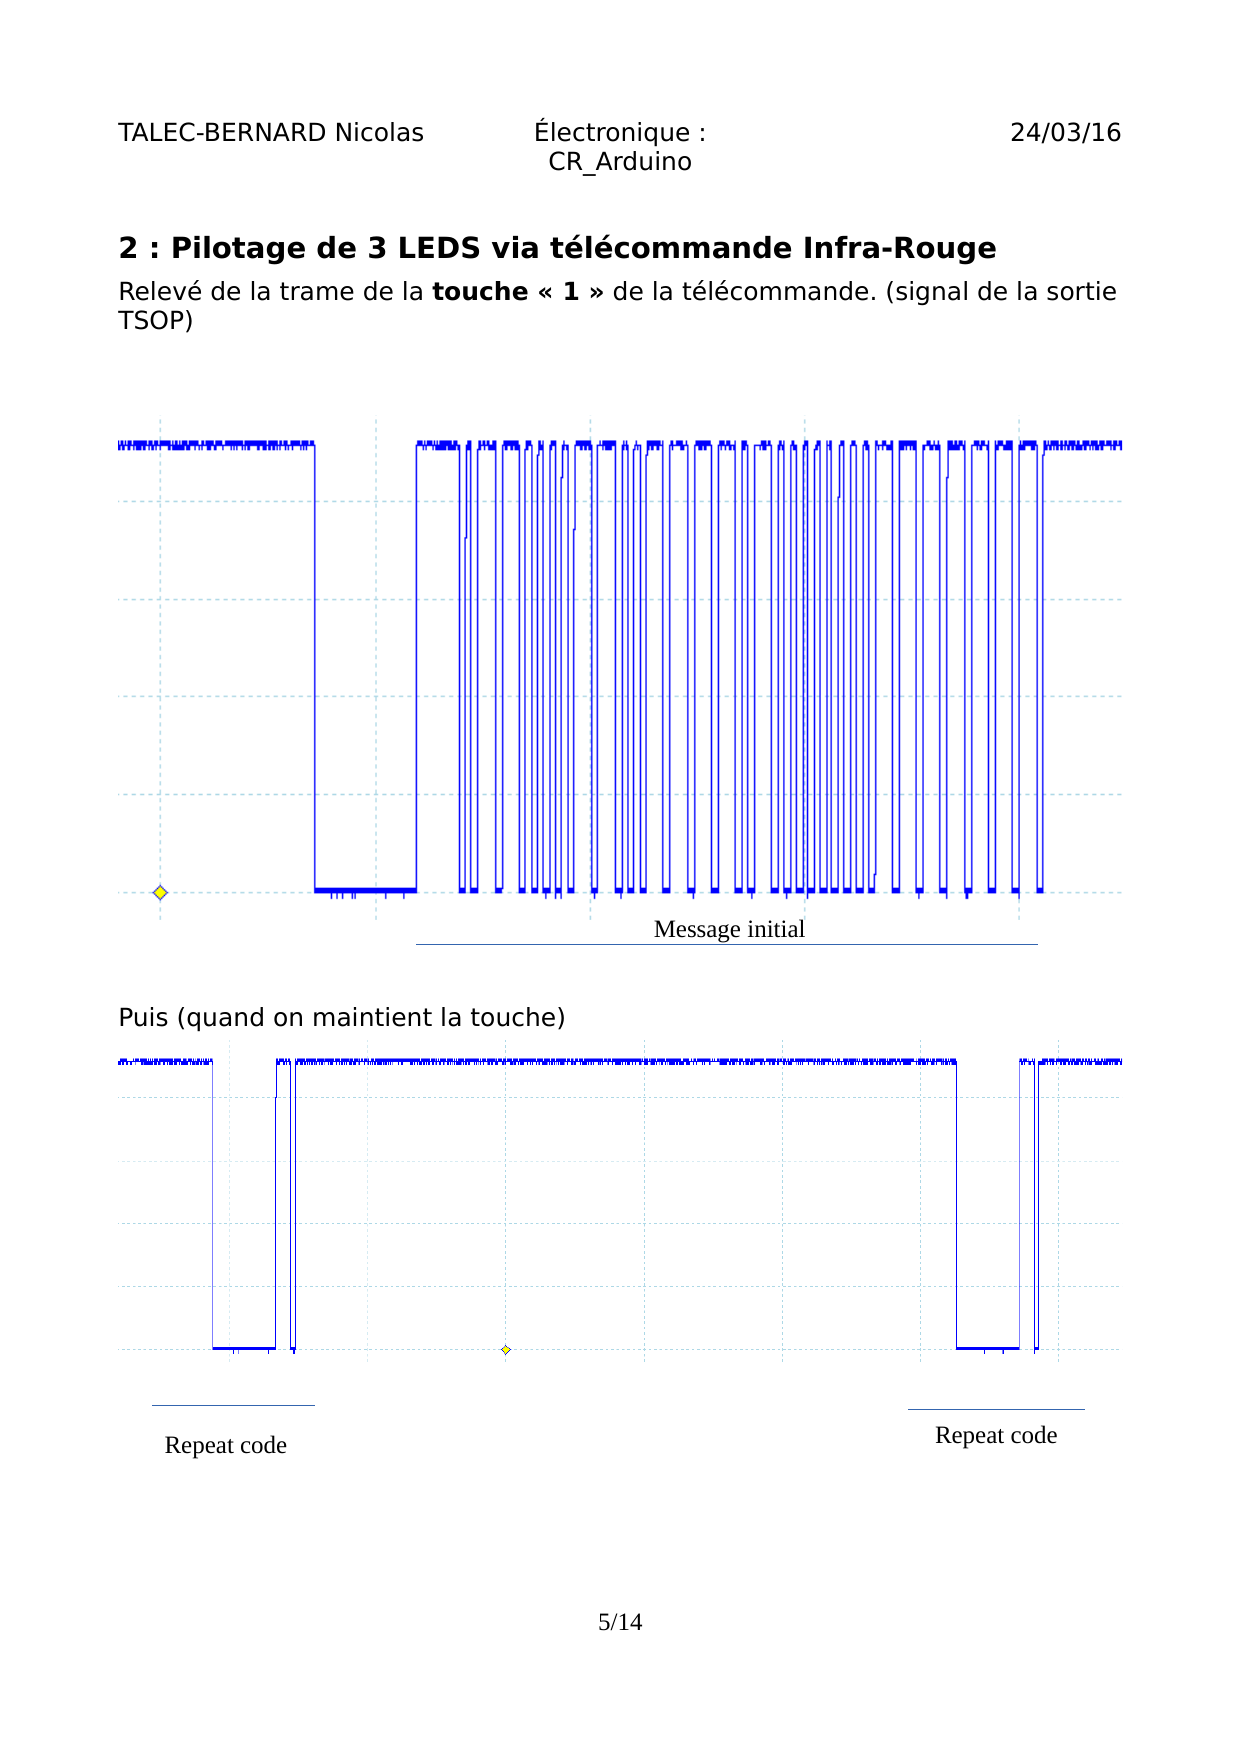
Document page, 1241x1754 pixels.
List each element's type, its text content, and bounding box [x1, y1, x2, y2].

text Puis (quand on maintient la touche) [118, 1003, 1122, 1032]
subtitle 2 : Pilotage de 3 LEDS via télécommande Infra-Rouge [118, 231, 1122, 265]
text Relevé de la trame de la touche « 1 » de la télécommande. (signal de la sortie TSOP) [118, 277, 1122, 336]
